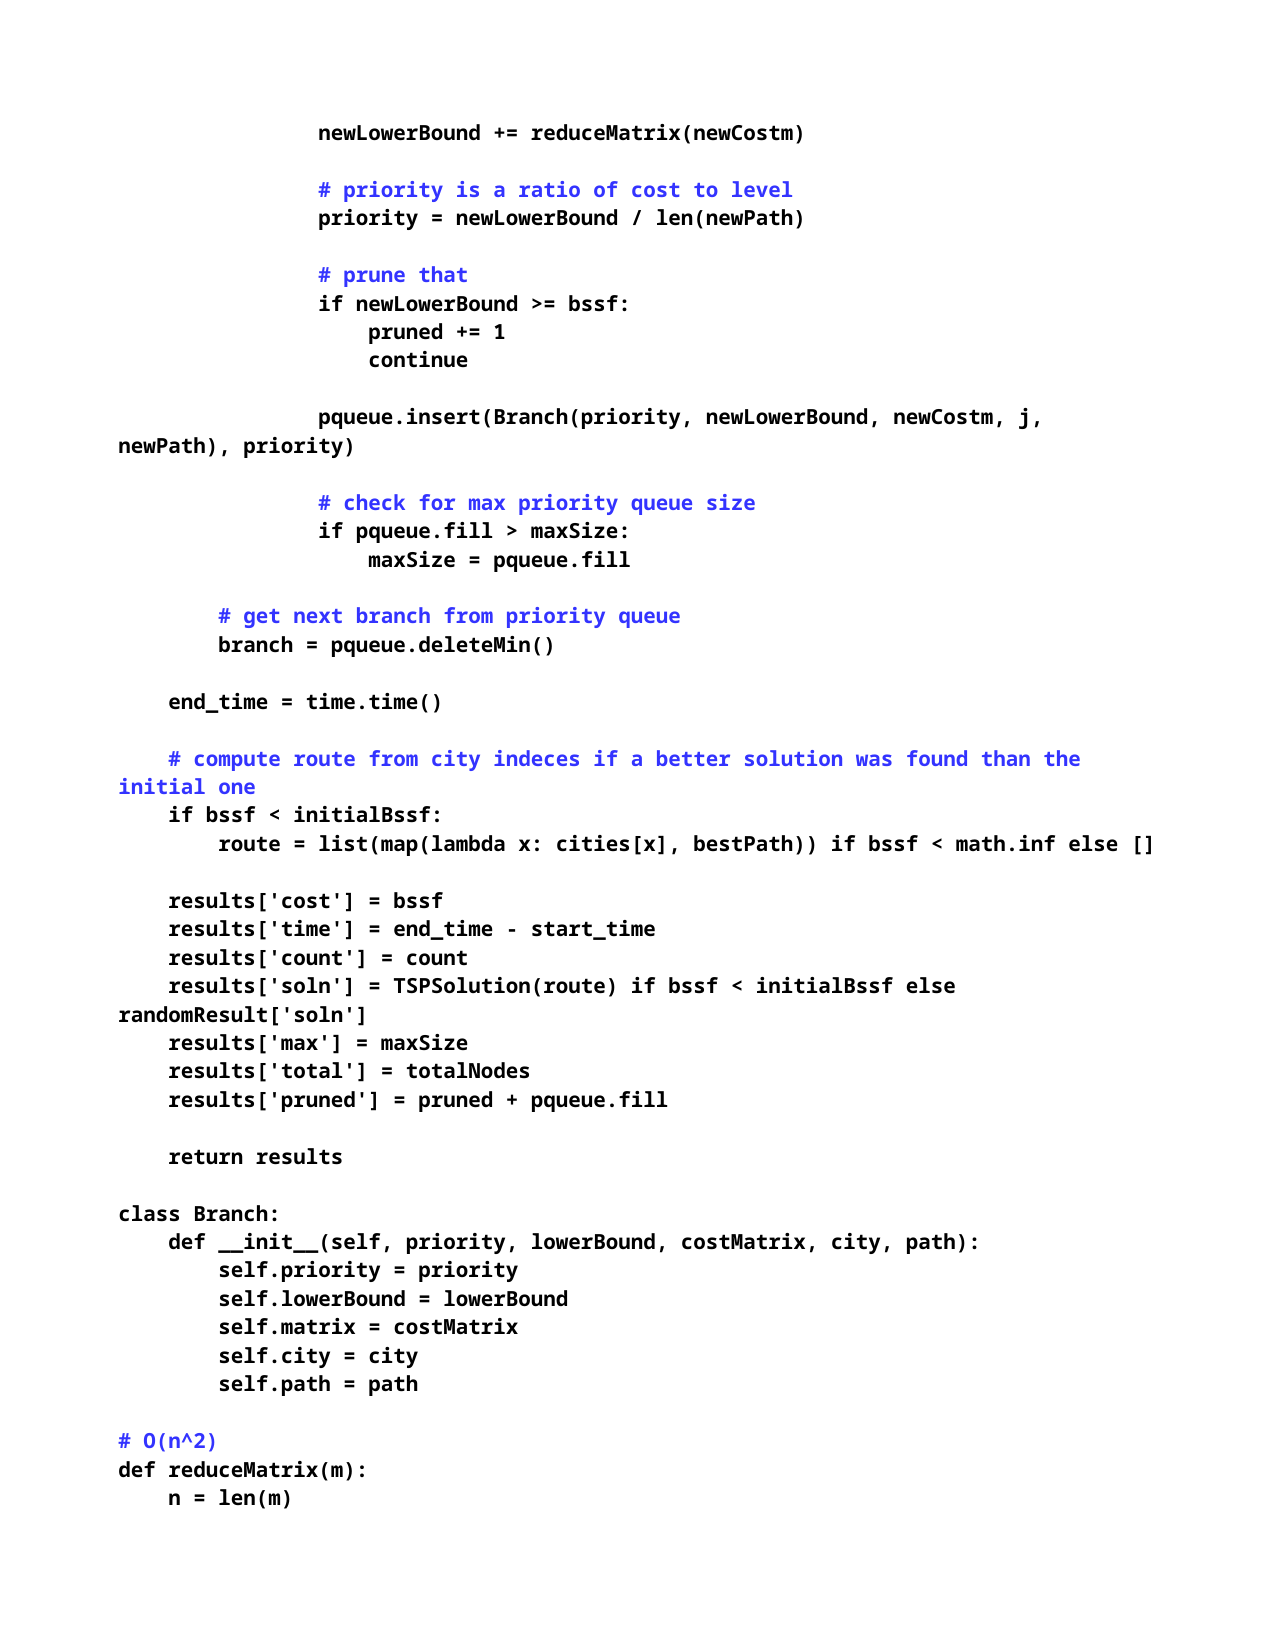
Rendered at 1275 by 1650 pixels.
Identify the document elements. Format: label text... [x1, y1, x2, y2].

text maxSize = pqueue.fill [118, 545, 1157, 573]
text self.matrix = costMatrix [118, 1312, 1157, 1341]
text branch = pqueue.deleteMin() [118, 630, 1157, 658]
text if pqueue.fill > maxSize: [118, 516, 1157, 545]
text results['count'] = count [118, 943, 1157, 971]
text pruned += 1 [118, 317, 1157, 346]
text results['cost'] = bssf [118, 886, 1157, 914]
text results['pruned'] = pruned + pqueue.fill [118, 1085, 1157, 1113]
text newLowerBound += reduceMatrix(newCostm) [118, 118, 1157, 147]
text # prune that [118, 260, 1157, 289]
text results['time'] = end_time - start_time [118, 914, 1157, 943]
text return results [118, 1142, 1157, 1170]
text # compute route from city indeces if a better solution was found than the initial one [118, 744, 1157, 801]
text results['total'] = totalNodes [118, 1057, 1157, 1085]
text self.path = path [118, 1369, 1157, 1398]
text self.lowerBound = lowerBound [118, 1284, 1157, 1312]
text end_time = time.time() [118, 687, 1157, 715]
text # priority is a ratio of cost to level [118, 175, 1157, 203]
text pqueue.insert(Branch(priority, newLowerBound, newCostm, j, newPath), priority) [118, 402, 1157, 459]
text def __init__(self, priority, lowerBound, costMatrix, city, path): [118, 1227, 1157, 1256]
text results['max'] = maxSize [118, 1028, 1157, 1057]
text # O(n^2) [118, 1426, 1157, 1455]
text self.city = city [118, 1341, 1157, 1369]
text if newLowerBound >= bssf: [118, 289, 1157, 317]
text n = len(m) [118, 1483, 1157, 1512]
text if bssf < initialBssf: [118, 801, 1157, 829]
text results['soln'] = TSPSolution(route) if bssf < initialBssf else randomResult['soln'] [118, 971, 1157, 1028]
text # check for max priority queue size [118, 488, 1157, 516]
text route = list(map(lambda x: cities[x], bestPath)) if bssf < math.inf else [] [118, 829, 1157, 857]
text continue [118, 346, 1157, 374]
text class Branch: [118, 1199, 1157, 1227]
text def reduceMatrix(m): [118, 1455, 1157, 1483]
text self.priority = priority [118, 1256, 1157, 1284]
text priority = newLowerBound / len(newPath) [118, 203, 1157, 232]
text # get next branch from priority queue [118, 602, 1157, 630]
